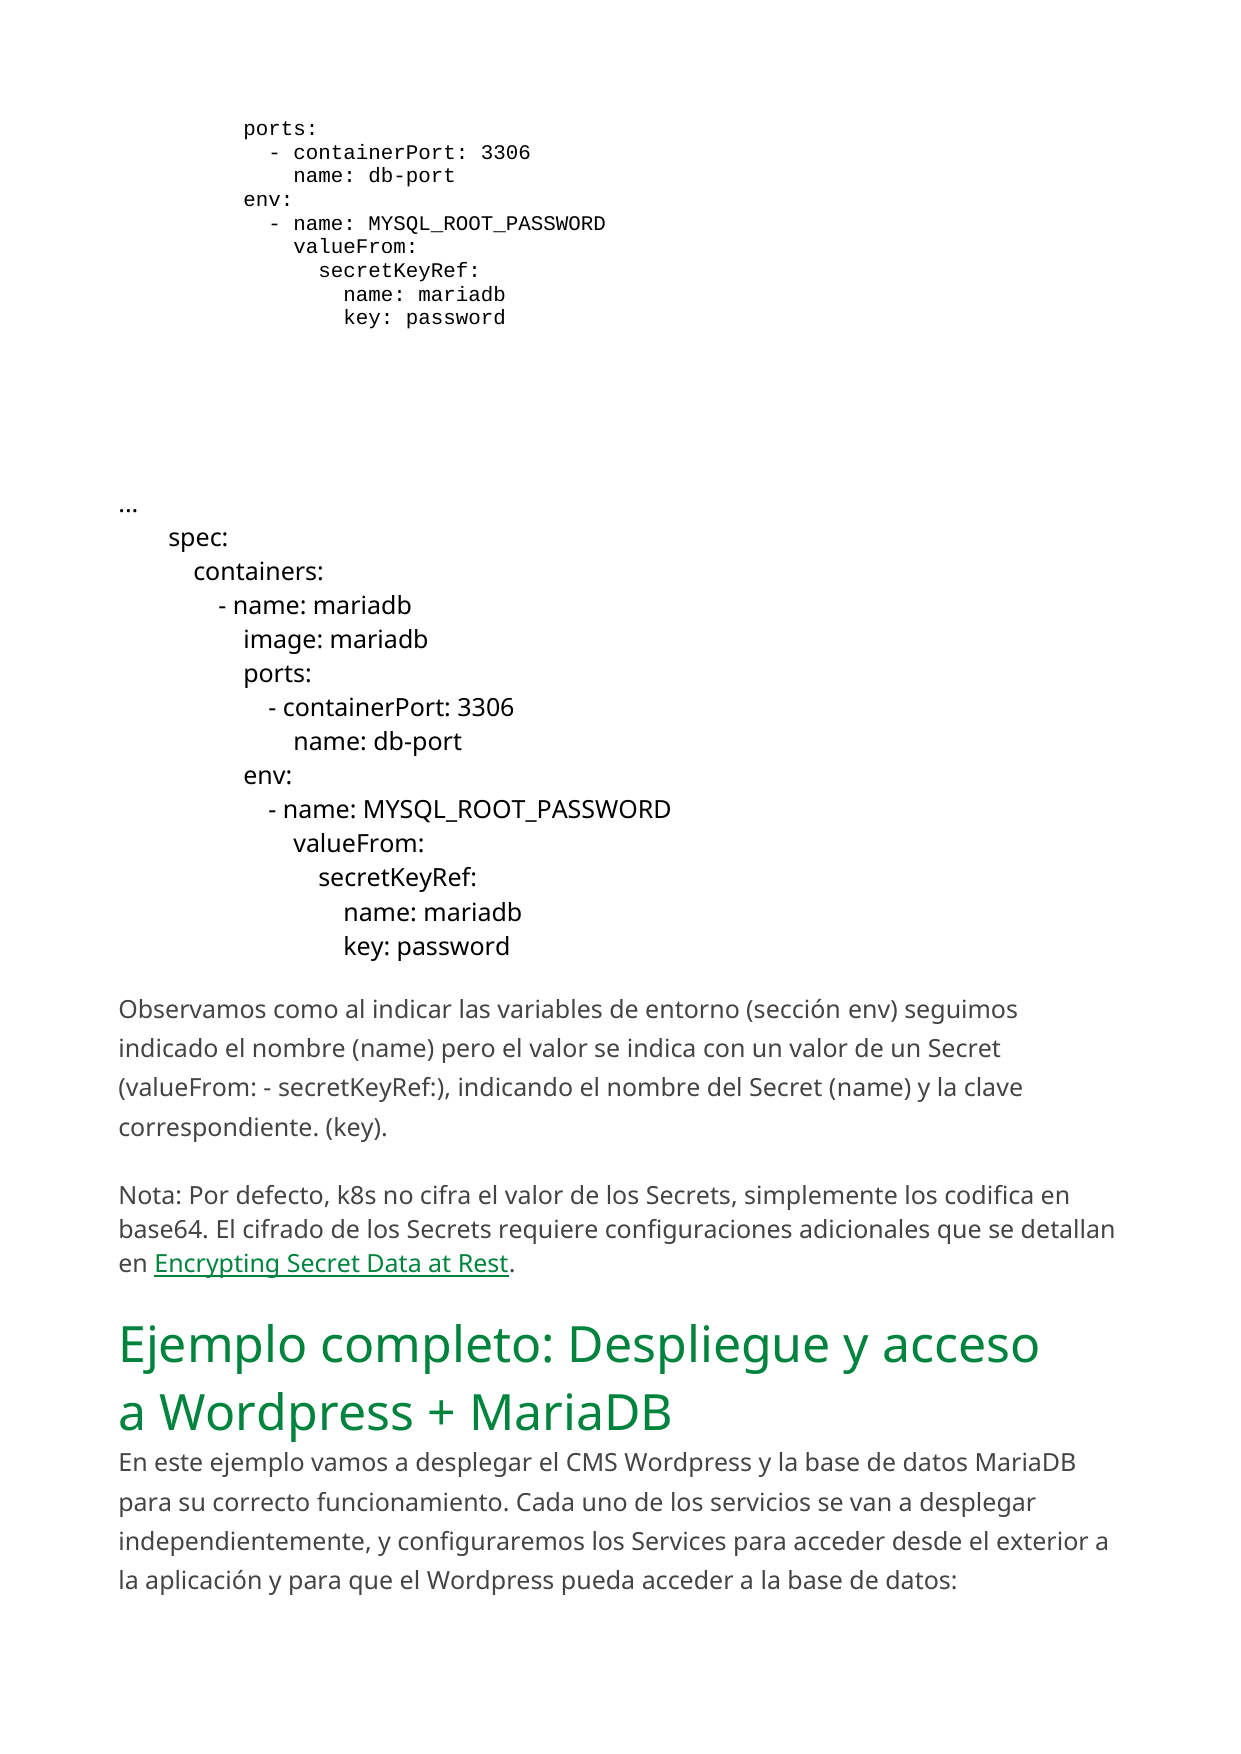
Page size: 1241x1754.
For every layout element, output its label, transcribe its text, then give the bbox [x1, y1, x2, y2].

text containers: [118, 553, 1122, 588]
text En este ejemplo vamos a desplegar el CMS Wordpress y la base de datos MariaDB para su correcto funcionamiento. Cada uno de los servicios se van a desplegar independientemente, y configuraremos los Services para acceder desde el exterior a la aplicación y para que el Wordpress pueda acceder a la base de datos: [118, 1445, 1122, 1597]
text name: db-port [118, 724, 1122, 758]
text valueFrom: [118, 236, 1122, 260]
text valueFrom: [118, 826, 1122, 860]
text env: [118, 189, 1122, 213]
text - name: MYSQL_ROOT_PASSWORD [118, 792, 1122, 826]
text - name: MYSQL_ROOT_PASSWORD [118, 213, 1122, 236]
text key: password [118, 928, 1122, 962]
text image: mariadb [118, 622, 1122, 656]
text spec: [118, 519, 1122, 553]
text ports: [118, 118, 1122, 142]
text env: [118, 758, 1122, 792]
text secretKeyRef: [118, 260, 1122, 284]
text key: password [118, 307, 1122, 331]
text - containerPort: 3306 [118, 690, 1122, 724]
text Observamos como al indicar las variables de entorno (sección env) seguimos indicado el nombre (name) pero el valor se indica con un valor de un Secret (valueFrom: - secretKeyRef:), indicando el nombre del Secret (name) y la clave correspondiente. (key). [118, 992, 1122, 1143]
text name: mariadb [118, 284, 1122, 307]
text Nota: Por defecto, k8s no cifra el valor de los Secrets, simplemente los codifica en base64. El cifrado de los Secrets requiere configuraciones adicionales que se detallan en Encrypting Secret Data at Rest. [118, 1178, 1122, 1280]
text name: db-port [118, 165, 1122, 189]
subtitle Ejemplo completo: Despliegue y acceso a Wordpress + MariaDB [118, 1309, 1075, 1445]
text ... [118, 485, 1122, 519]
text ports: [118, 656, 1122, 690]
text - containerPort: 3306 [118, 142, 1122, 165]
text name: mariadb [118, 894, 1122, 928]
text secretKeyRef: [118, 860, 1122, 894]
text - name: mariadb [118, 588, 1122, 622]
